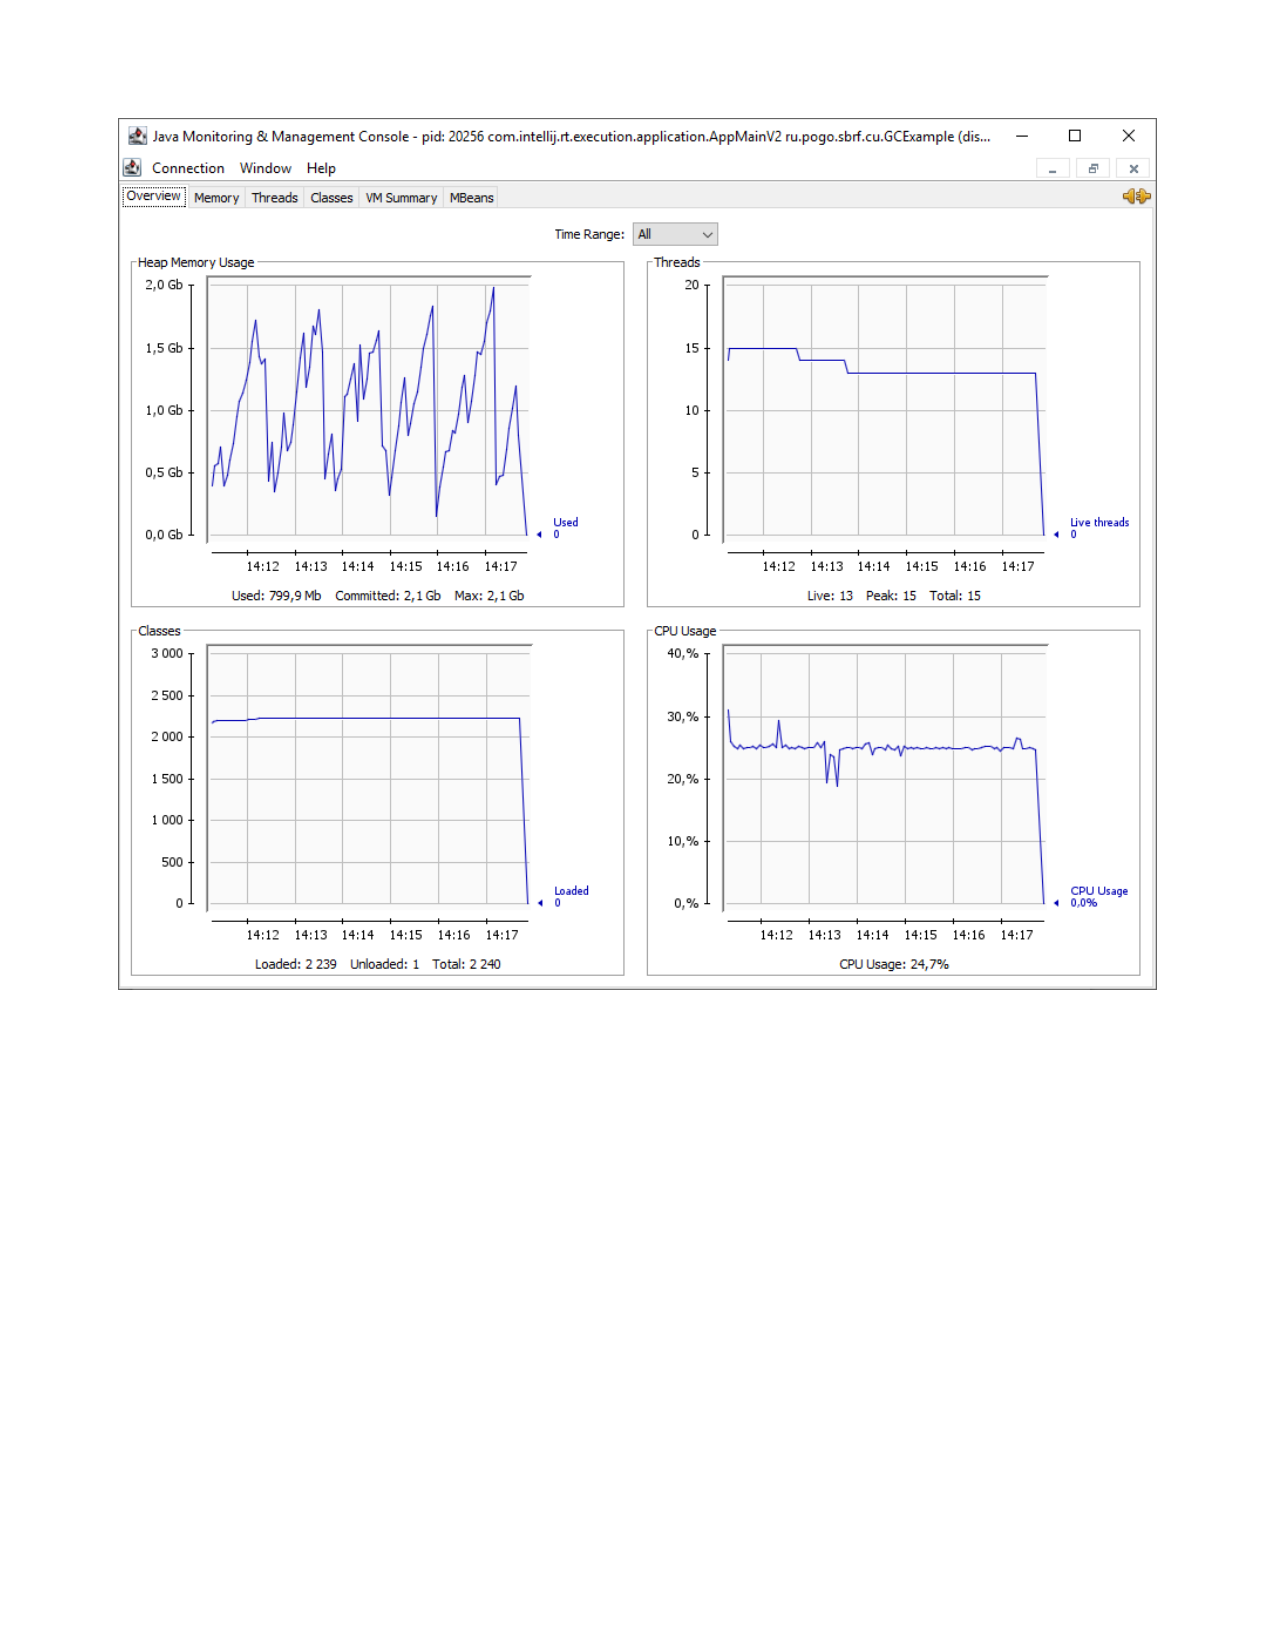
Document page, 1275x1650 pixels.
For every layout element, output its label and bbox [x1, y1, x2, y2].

picture [118, 118, 1157, 990]
